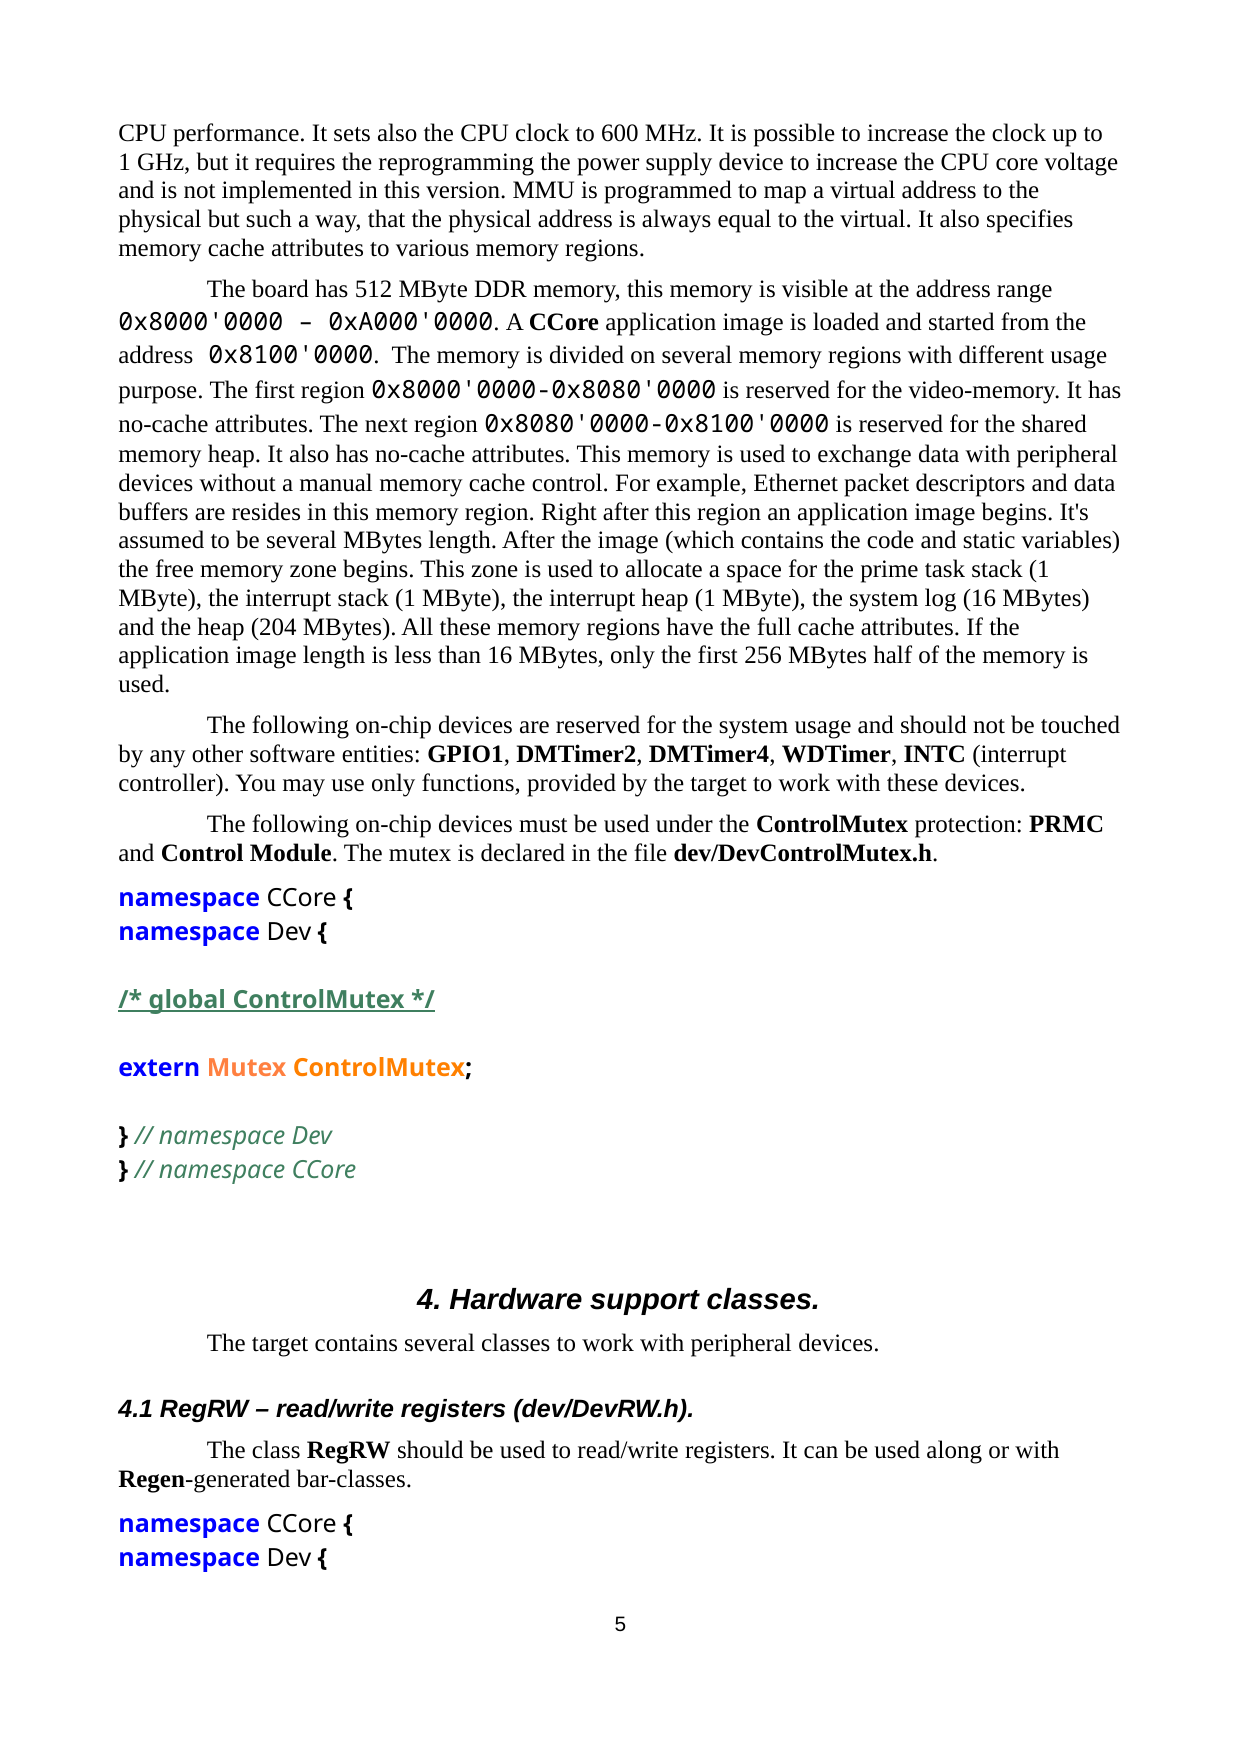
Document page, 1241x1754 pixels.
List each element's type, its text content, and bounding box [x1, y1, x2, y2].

text } // namespace Dev [118, 1118, 1122, 1152]
text extern Mutex ControlMutex; [118, 1050, 1122, 1084]
text The class RegRW should be used to read/write registers. It can be used along or with Regen-generated bar-classes. [118, 1436, 1122, 1493]
text CPU performance. It sets also the CPU clock to 600 MHz. It is possible to increase the clock up to 1 GHz, but it requires the reprogramming the power supply device to increase the CPU core voltage and is not implemented in this version. MMU is programmed to map a virtual address to the physical but such a way, that the physical address is always equal to the virtual. It also specifies memory cache attributes to various memory regions. [118, 118, 1122, 262]
text namespace CCore { [118, 1506, 1122, 1539]
subtitle 4. Hardware support classes. [118, 1282, 1122, 1316]
text namespace Dev { [118, 913, 1122, 947]
text namespace CCore { [118, 879, 1122, 913]
text namespace Dev { [118, 1539, 1122, 1574]
text The board has 512 MByte DDR memory, this memory is visible at the address range 0x8000'0000 – 0xA000'0000. A CCore application image is loaded and started from the address 0x8100'0000. The memory is divided on several memory regions with different usage purpose. The first region 0x8000'0000-0x8080'0000 is reserved for the video-memory. It has no-cache attributes. The next region 0x8080'0000-0x8100'0000 is reserved for the shared memory heap. It also has no-cache attributes. This memory is used to exchange data with peripheral devices without a manual memory cache control. For example, Ethernet packet descriptors and data buffers are resides in this memory region. Right after this region an application image begins. It's assumed to be several MBytes length. After the image (which contains the code and static variables) the free memory zone begins. This zone is used to allocate a space for the prime task stack (1 MByte), the interrupt stack (1 MByte), the interrupt heap (1 MByte), the system log (16 MBytes) and the heap (204 MBytes). All these memory regions have the full cache attributes. If the application image length is less than 16 MBytes, only the first 256 MBytes half of the memory is used. [118, 274, 1122, 698]
text } // namespace CCore [118, 1152, 1122, 1186]
text The following on-chip devices must be used under the ControlMutex protection: PRMC and Control Module. The mutex is declared in the file dev/DevControlMutex.h. [118, 809, 1122, 867]
text The target contains several classes to work with peripheral devices. [118, 1328, 1122, 1357]
text /* global ControlMutex */ [118, 982, 1122, 1016]
subtitle 4.1 RegRW – read/write registers (dev/DevRW.h). [118, 1394, 1122, 1423]
text The following on-chip devices are reserved for the system usage and should not be touched by any other software entities: GPIO1, DMTimer2, DMTimer4, WDTimer, INTC (interrupt controller). You may use only functions, provided by the target to work with these devices. [118, 711, 1122, 797]
